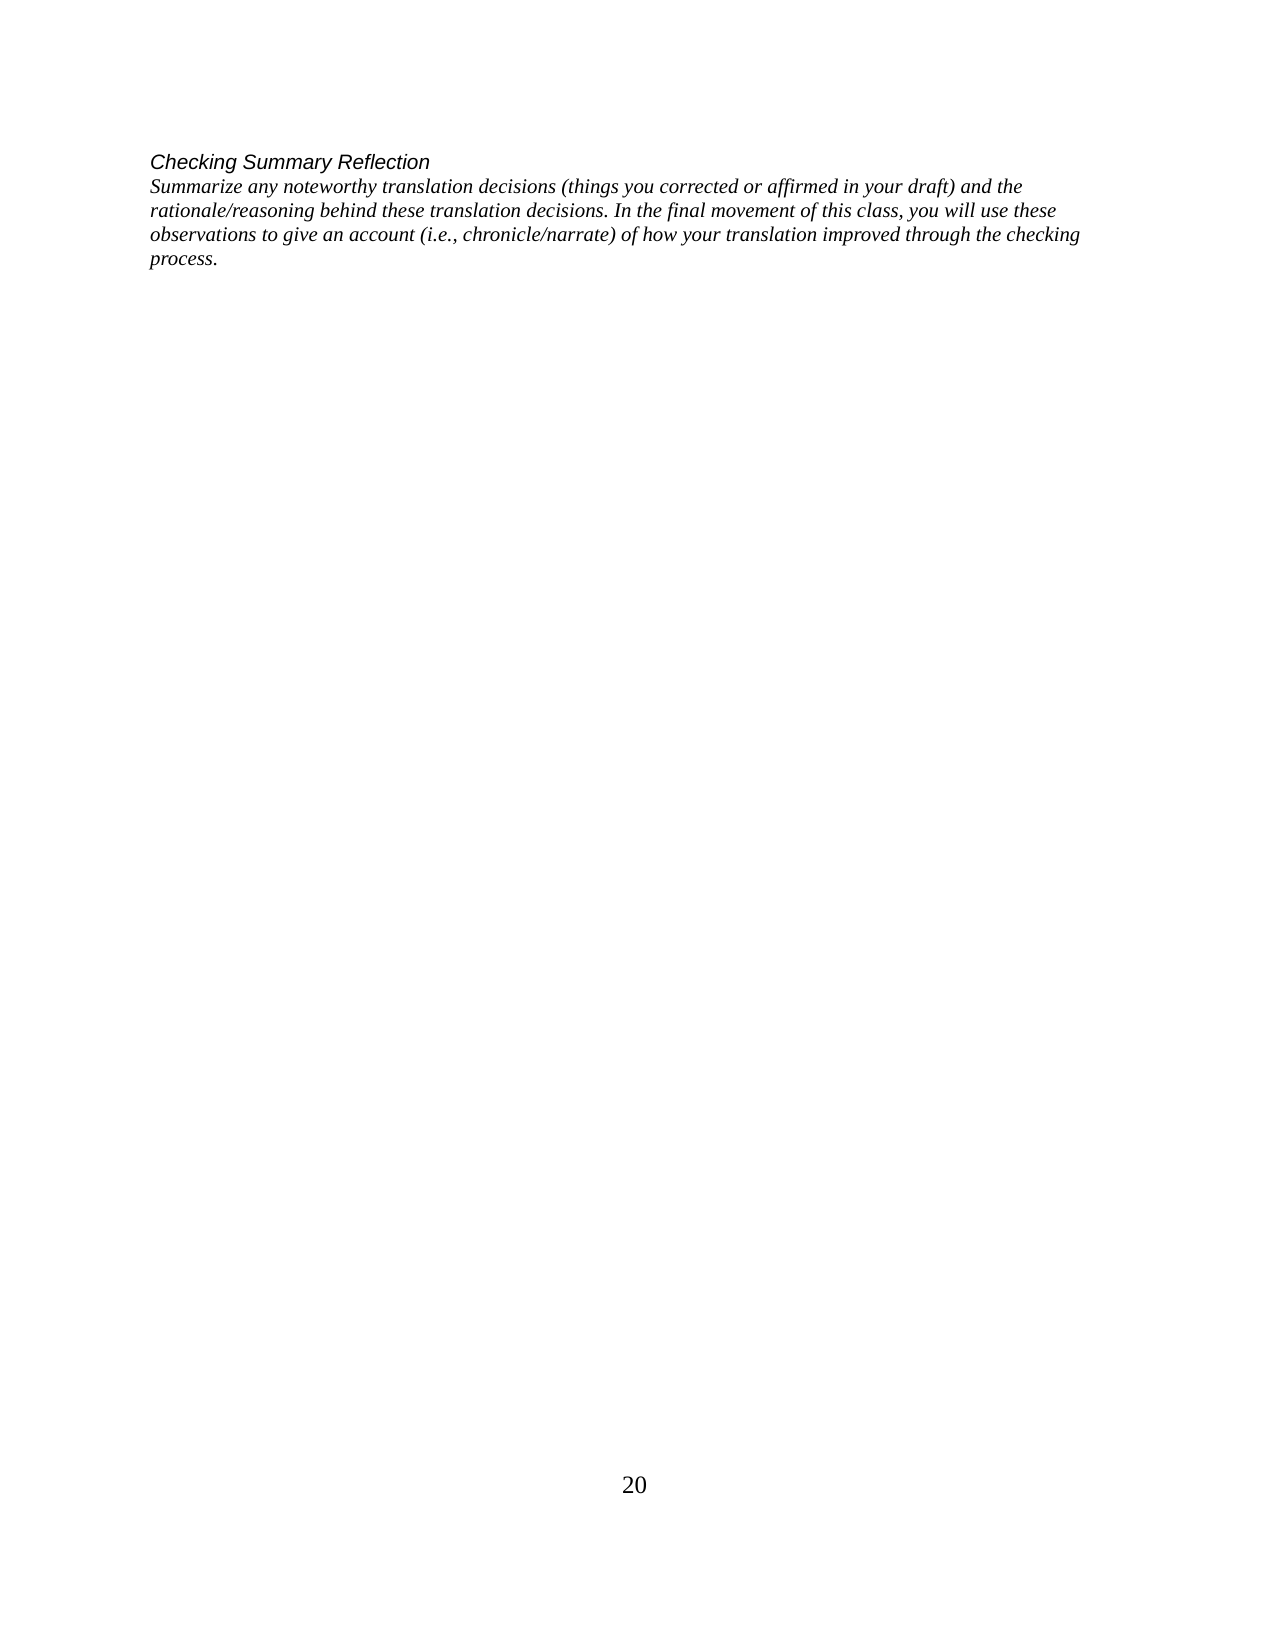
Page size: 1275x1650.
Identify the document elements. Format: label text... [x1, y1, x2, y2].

subtitle Checking Summary Reflection [150, 150, 1125, 174]
text Summarize any noteworthy translation decisions (things you corrected or affirmed in your draft) and the rationale/reasoning behind these translation decisions. In the final movement of this class, you will use these observations to give an account (i.e., chronicle/narrate) of how your translation improved through the checking process. [150, 174, 1125, 270]
